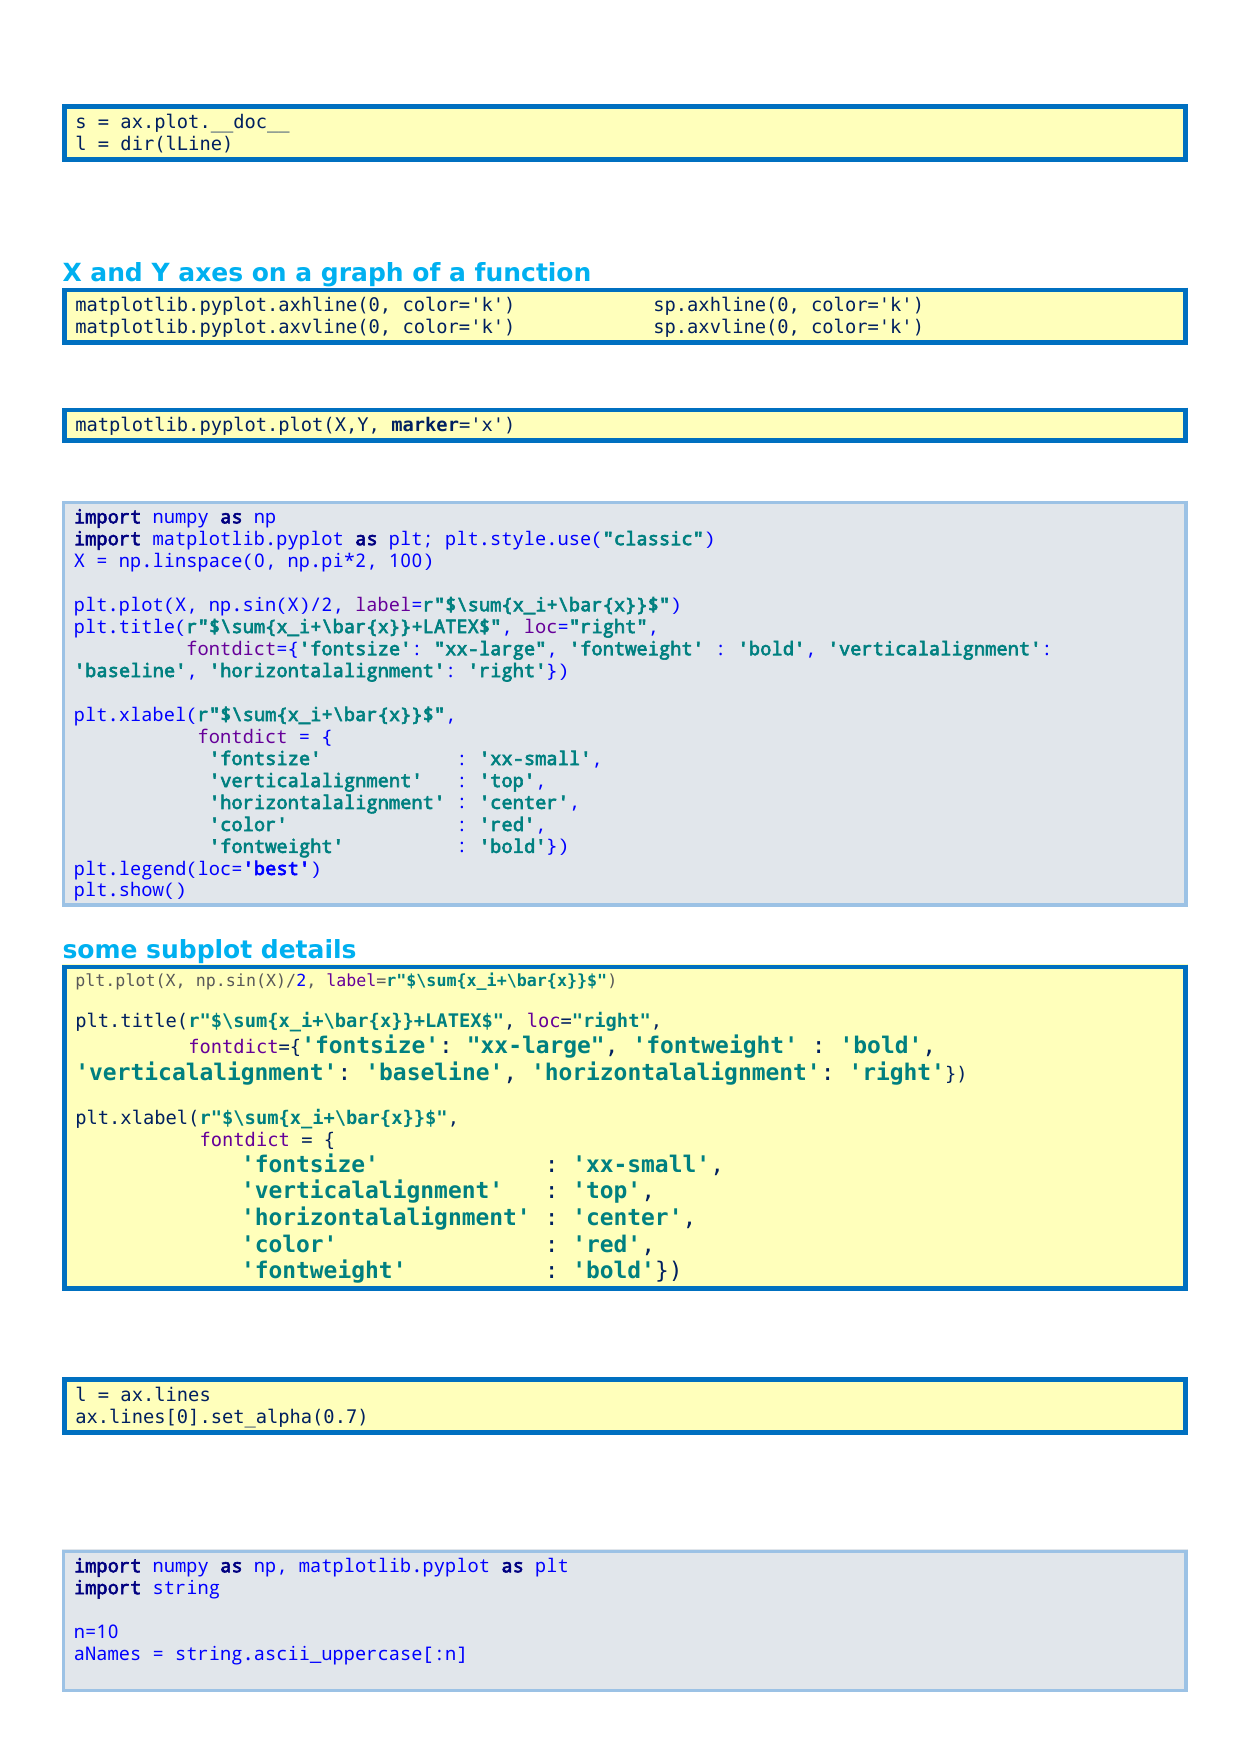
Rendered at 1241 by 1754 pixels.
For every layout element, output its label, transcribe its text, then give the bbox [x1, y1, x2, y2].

text matplotlib.pyplot.axhline(0, color='k') sp.axhline(0, color='k') [67, 292, 1183, 309]
text l = dir(lLine) [67, 126, 1183, 157]
text import numpy as np import matplotlib.pyplot as plt; plt.style.use("classic") X = np.linspace(0, np.pi*2, 100) plt.plot(X, np.sin(X)/2, label=r"$\sum{x_i+\bar{x}}$") plt.title(r"$\sum{x_i+\bar{x}}+LATEX$", loc="right", fontdict={'fontsize': "xx-large", 'fontweight' : 'bold', 'verticalalignment': 'baseline', 'horizontalalignment': 'right'}) plt.xlabel(r"$\sum{x_i+\bar{x}}$", fontdict = { 'fontsize' : 'xx-small', 'verticalalignment' : 'top', 'horizontalalignment' : 'center', 'color' : 'red', 'fontweight' : 'bold'}) plt.legend(loc='best') plt.show() [65, 504, 1184, 903]
title X and Y axes on a graph of a function [62, 258, 1188, 288]
text s = ax.plot.__doc__ [67, 109, 1183, 126]
title some subplot details [62, 935, 1188, 964]
text plt.title(r"$\sum{x_i+\bar{x}}+LATEX$", loc="right", fontdict={'fontsize': "xx-large", 'fontweight' : 'bold', 'verticalalignment': 'baseline', 'horizontalalignment': 'right'}) plt.xlabel(r"$\sum{x_i+\bar{x}}$", fontdict = { 'fontsize' : 'xx-small', 'verticalalignment' : 'top', 'horizontalalignment' : 'center', 'color' : 'red', 'fontweight' : 'bold'}) [67, 1003, 1183, 1286]
text l = ax.lines [67, 1382, 1183, 1399]
text matplotlib.pyplot.axvline(0, color='k') sp.axvline(0, color='k') [67, 309, 1183, 340]
text import numpy as np, matplotlib.pyplot as plt import string n=10 aNames = string.ascii_uppercase[:n] [65, 1553, 1184, 1689]
text matplotlib.pyplot.plot(X,Y, marker='x') [67, 412, 1183, 438]
text plt.plot(X, np.sin(X)/2, label=r"$\sum{x_i+\bar{x}}$") [67, 969, 1183, 1003]
text ax.lines[0].set_alpha(0.7) [67, 1399, 1183, 1430]
